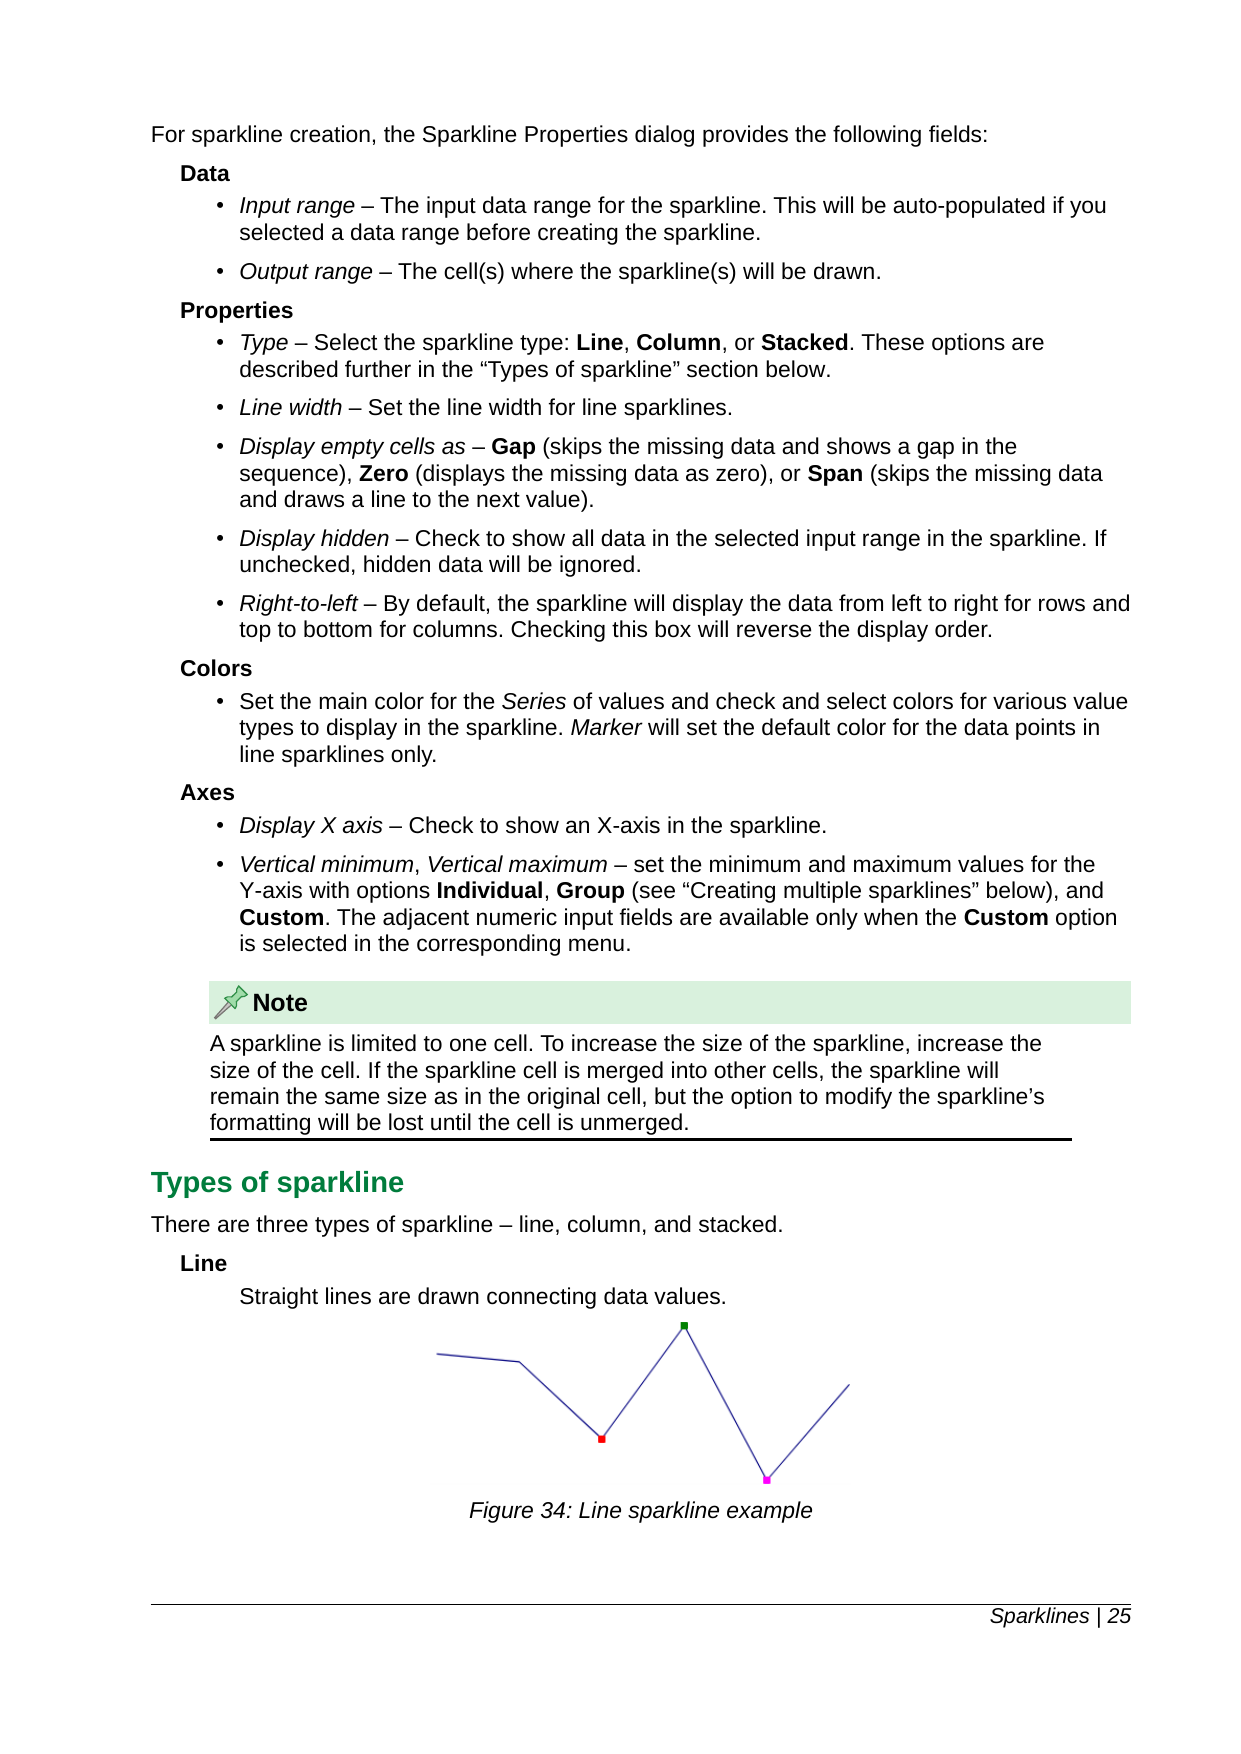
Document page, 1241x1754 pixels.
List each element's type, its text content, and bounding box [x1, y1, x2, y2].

text Straight lines are drawn connecting data values. [239, 1283, 1131, 1309]
text Line [180, 1250, 1131, 1277]
list Output range – The cell(s) where the sparkline(s) will be drawn. [224, 258, 1131, 284]
subtitle Types of sparkline [151, 1165, 1131, 1199]
list Type – Select the sparkline type: Line, Column, or Stacked. These options are described further in the “Types of sparkline” section below. [224, 329, 1131, 382]
list Display empty cells as – Gap (skips the missing data and shows a gap in the sequence), Zero (displays the missing data as zero), or Span (skips the missing data and draws a line to the next value). [224, 433, 1131, 512]
list Input range – The input data range for the sparkline. This will be auto-populated if you selected a data range before creating the sparkline. [224, 192, 1131, 245]
list There are three types of sparkline – line, column, and stacked. [151, 1211, 1131, 1238]
list For sparkline creation, the Sparkline Properties dialog provides the following fields: [151, 121, 1131, 147]
list Line width – Set the line width for line sparklines. [224, 394, 1131, 421]
list Display hidden – Check to show all data in the selected input range in the sparkline. If unchecked, hidden data will be ignored. [224, 525, 1131, 577]
subtitle Note [209, 981, 1131, 1024]
text A sparkline is limited to one cell. To increase the size of the sparkline, increase the size of the cell. If the sparkline cell is merged into other cells, the sparkline will remain the same size as in the original cell, but the option to modify the sparkline’s formatting will be lost until the cell is unmerged. [209, 1030, 1072, 1141]
text Figure 34: Line sparkline example [430, 1497, 851, 1523]
list Display X axis – Check to show an X‑axis in the sparkline. [224, 812, 1131, 838]
text Properties [180, 297, 1131, 323]
text Data [180, 160, 1131, 186]
text Colors [180, 655, 1131, 682]
list Right-to-left – By default, the sparkline will display the data from left to right for rows and top to bottom for columns. Checking this box will reverse the display order. [224, 590, 1131, 643]
list Set the main color for the Series of values and check and select colors for various value types to display in the sparkline. Marker will set the default color for the data points in line sparklines only. [224, 688, 1131, 767]
picture [430, 1321, 852, 1485]
text Axes [180, 779, 1131, 806]
list Vertical minimum, Vertical maximum – set the minimum and maximum values for the Y‑axis with options Individual, Group (see “Creating multiple sparklines” below), and Custom. The adjacent numeric input fields are available only when the Custom option is selected in the corresponding menu. [224, 851, 1131, 956]
